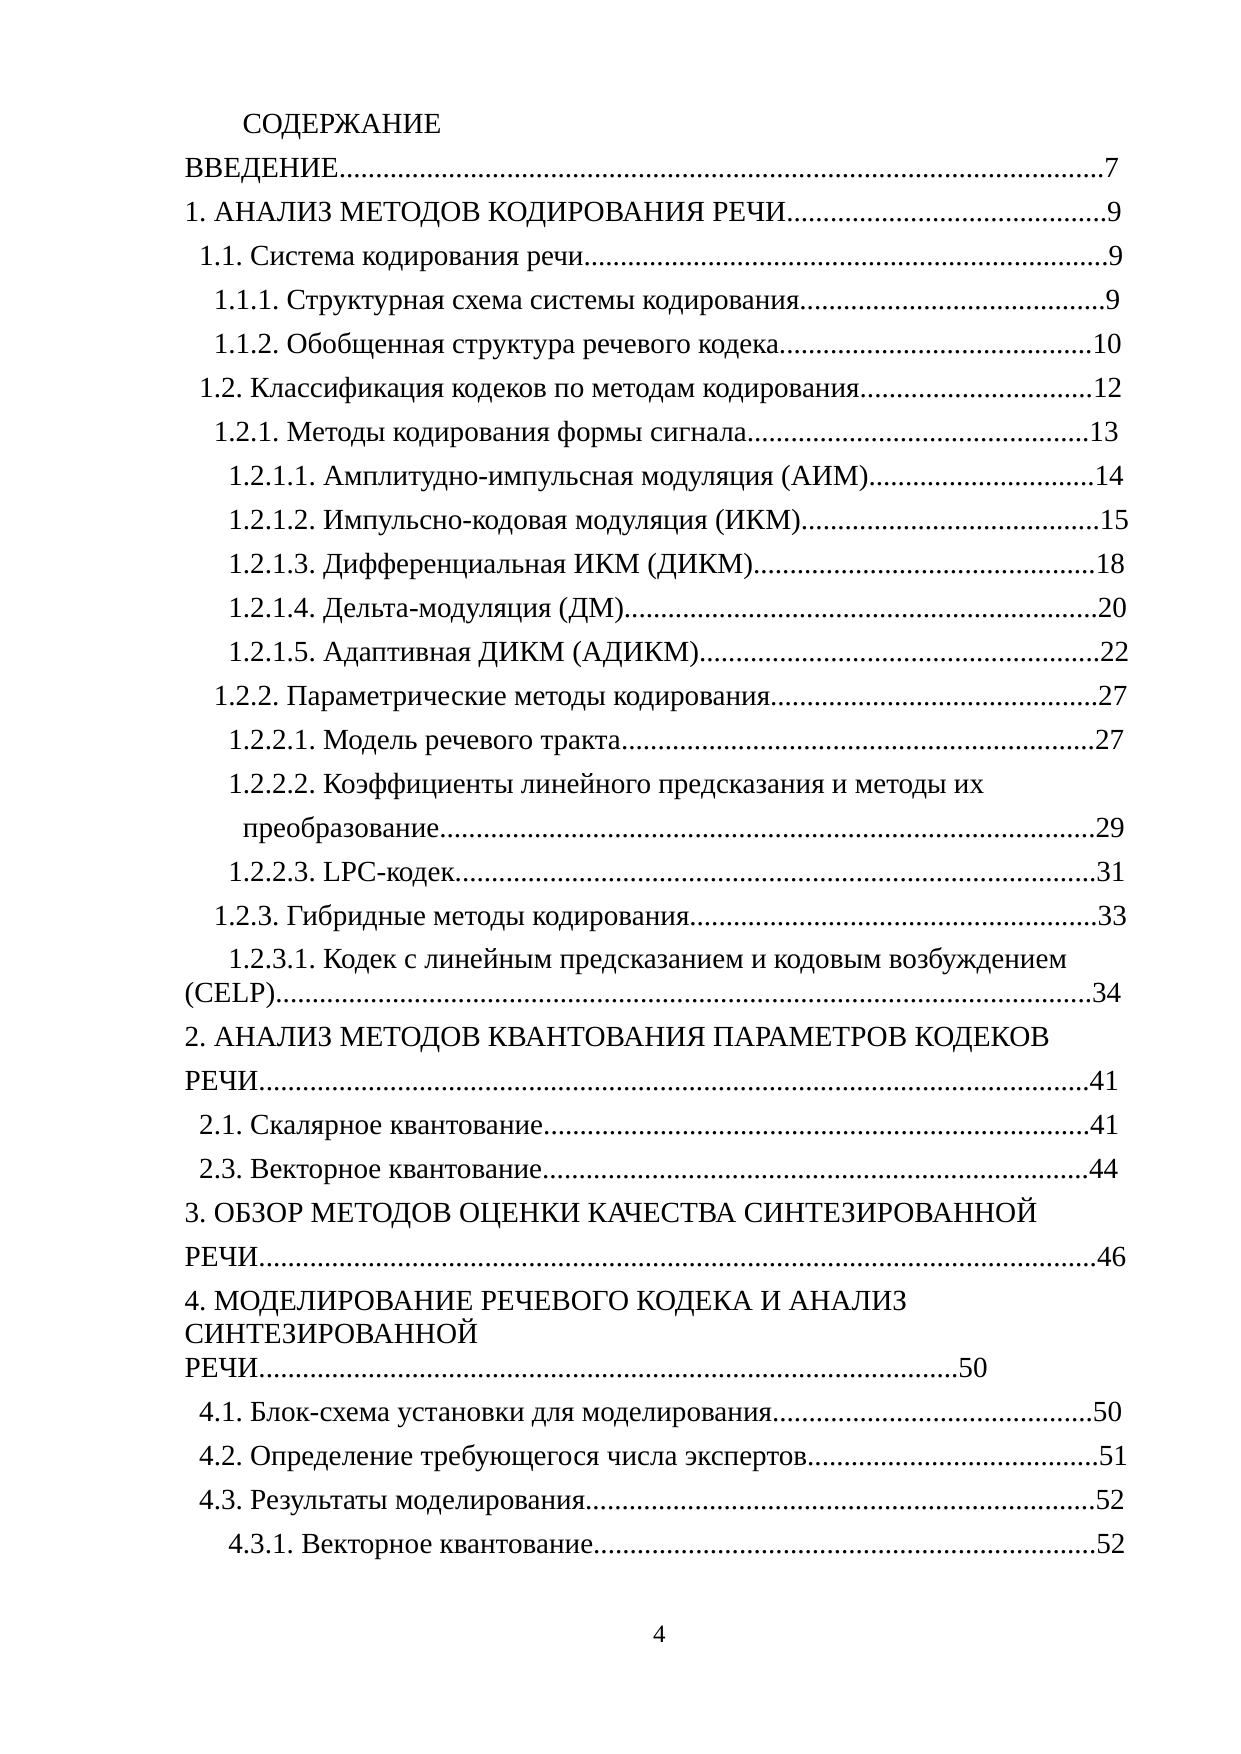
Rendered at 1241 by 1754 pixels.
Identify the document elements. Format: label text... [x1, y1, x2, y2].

text 1.2.1.4. Дельта-модуляция (ДМ).................................................................20 [184, 590, 1134, 623]
text 1.2.3.1. Кодек c линейным предсказанием и кодовым возбуждением (CELP)................................................................................................................34 [184, 942, 1134, 1009]
text 1.1.2. Обобщенная структура речевого кодека...........................................10 [184, 326, 1134, 360]
text преобразование..........................................................................................29 [184, 810, 1134, 843]
text 1. АНАЛИЗ МЕТОДОВ КОДИРОВАНИЯ РЕЧИ............................................9 [184, 194, 1134, 228]
text 1.2.1. Методы кодирования формы сигнала...............................................13 [184, 414, 1134, 448]
text 1.2.2.2. Коэффициенты линейного предсказания и методы их [184, 766, 1134, 799]
text 1.2.2. Параметрические методы кодирования.............................................27 [184, 678, 1134, 711]
text ВВЕДЕНИЕ.........................................................................................................7 [184, 150, 1134, 184]
text 1.2.2.1. Модель речевого тракта.................................................................27 [184, 722, 1134, 755]
text 4.1. Блок-схема установки для моделирования............................................50 [184, 1394, 1134, 1427]
text 1.2.3. Гибридные методы кодирования........................................................33 [184, 898, 1134, 931]
text 1.2.2.3. LPC-кодек........................................................................................31 [184, 854, 1134, 887]
text РЕЧИ...................................................................................................................46 [184, 1239, 1134, 1272]
text 2.3. Векторное квантование...........................................................................44 [184, 1151, 1134, 1184]
text 2. АНАЛИЗ МЕТОДОВ КВАНТОВАНИЯ ПАРАМЕТРОВ КОДЕКОВ [184, 1019, 1134, 1053]
text 3. ОБЗОР МЕТОДОВ ОЦЕНКИ КАЧЕСТВА СИНТЕЗИРОВАННОЙ [184, 1195, 1134, 1228]
text 4.2. Определение требующегося числа экспертов........................................51 [184, 1438, 1134, 1471]
text 4. МОДЕЛИРОВАНИЕ РЕЧЕВОГО КОДЕКА И АНАЛИЗ СИНТЕЗИРОВАННОЙ РЕЧИ................................................................................................50 [184, 1283, 1134, 1383]
text 1.1.1. Структурная схема системы кодирования..........................................9 [184, 282, 1134, 316]
text 1.1. Система кодирования речи........................................................................9 [184, 238, 1134, 272]
text 2.1. Скалярное квантование...........................................................................41 [184, 1107, 1134, 1141]
text СОДЕРЖАНИЕ [184, 106, 1134, 140]
text 1.2. Классификация кодеков по методам кодирования................................12 [184, 370, 1134, 404]
text 4.3.1. Векторное квантование.....................................................................52 [184, 1526, 1134, 1559]
text 1.2.1.1. Амплитудно-импульсная модуляция (АИМ)...............................14 [184, 458, 1134, 492]
text 1.2.1.5. Адаптивная ДИКМ (АДИКМ).......................................................22 [184, 634, 1134, 667]
text 4.3. Результаты моделирования......................................................................52 [184, 1482, 1134, 1515]
text 1.2.1.2. Импульсно-кодовая модуляция (ИКМ).........................................15 [184, 502, 1134, 536]
text 1.2.1.3. Дифференциальная ИКМ (ДИКМ)...............................................18 [184, 546, 1134, 579]
text РЕЧИ..................................................................................................................41 [184, 1063, 1134, 1097]
